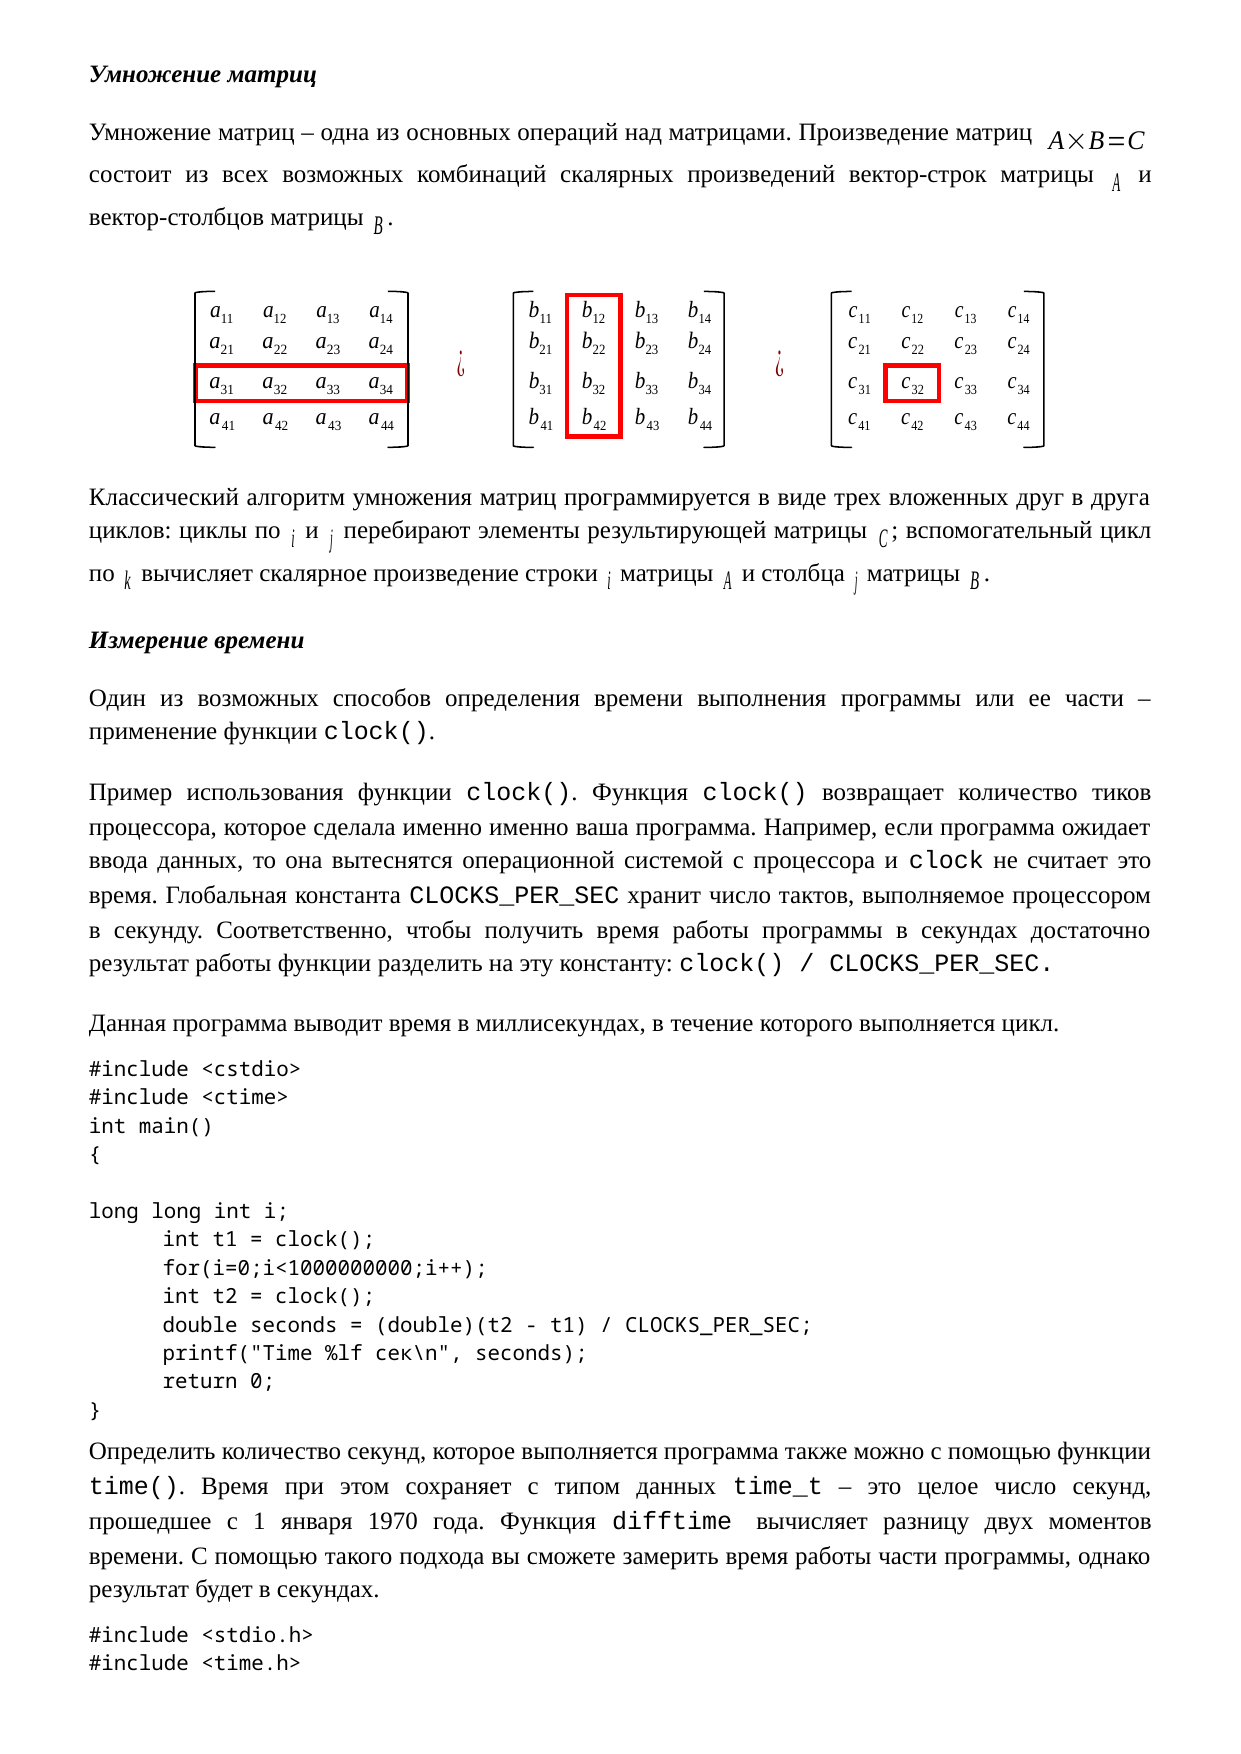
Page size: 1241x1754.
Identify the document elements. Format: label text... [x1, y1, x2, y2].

table_cell [673, 399, 723, 434]
table_cell [196, 403, 248, 434]
table_cell [886, 293, 939, 328]
table_cell [248, 293, 301, 328]
table_cell [939, 434, 992, 469]
text } [89, 1395, 1152, 1423]
table_cell [1045, 434, 1098, 469]
text Умножение матриц – одна из основных операций над матрицами. Произведение матриц состоит из всех возможных комбинаций скалярных произведений вектор-строк матрицы и вектор-столбцов матрицы . [89, 117, 1152, 240]
table_cell [301, 328, 354, 363]
table_header [461, 257, 514, 292]
table_cell [195, 434, 248, 469]
table_cell [461, 399, 512, 434]
table_header [248, 257, 301, 292]
table_cell [569, 399, 618, 434]
table_cell [196, 328, 248, 363]
text int t1 = clock(); [89, 1224, 1152, 1253]
text #include <stdio.h> [89, 1620, 1152, 1648]
table_cell [888, 368, 937, 399]
table_header [780, 257, 833, 292]
table_cell [673, 293, 723, 328]
table_cell [409, 293, 461, 328]
text #include <cstdio> [89, 1054, 1152, 1082]
table_cell [780, 293, 830, 328]
text { [89, 1139, 1152, 1168]
table_cell [941, 363, 992, 399]
text Пример использования функции clock(). Функция clock() возвращает количество тиков процессора, которое сделала именно именно ваша программа. Например, если программа ожидает ввода данных, то она вытеснятся операционной системой с процессора и clock не считает это время. Глобальная константа CLOCKS_PER_SEC хранит число тактов, выполняемое процессором в секунду. Соответственно, чтобы получить время работы программы в секундах достаточно результат работы функции разделить на эту константу: clock() / CLOCKS_PER_SEC. [89, 777, 1152, 979]
table_cell [833, 293, 886, 328]
table_cell [515, 293, 565, 328]
table_cell [355, 403, 407, 434]
table_cell [1045, 293, 1098, 328]
table_cell [142, 328, 194, 363]
table_cell [833, 363, 883, 399]
text int t2 = clock(); [89, 1281, 1152, 1310]
table_cell [620, 434, 673, 469]
table_cell [248, 368, 301, 399]
table_cell [301, 434, 354, 469]
text double seconds = (double)(t2 - t1) / CLOCKS_PER_SEC; [89, 1310, 1152, 1338]
table_cell [301, 293, 354, 328]
table_cell [248, 434, 301, 469]
table_header [726, 257, 779, 292]
table_cell [142, 363, 193, 399]
table_cell [514, 434, 567, 469]
table_cell [886, 434, 939, 469]
table_cell [409, 399, 461, 434]
table_cell [939, 328, 992, 363]
table_header [833, 257, 886, 292]
table_cell [248, 403, 301, 434]
table_cell [301, 368, 354, 399]
table_cell [726, 434, 779, 469]
text #include <time.h> [89, 1648, 1152, 1677]
table_cell [886, 403, 939, 434]
table_cell [355, 368, 405, 399]
table_header [301, 257, 354, 292]
table_cell [833, 434, 886, 469]
table_cell [673, 363, 723, 399]
text Один из возможных способов определения времени выполнения программы или ее части – применение функции clock(). [89, 683, 1152, 747]
text long long int i; [89, 1196, 1152, 1224]
table_cell [196, 293, 248, 328]
table_cell [142, 293, 194, 328]
table_header [673, 257, 726, 292]
table_cell [569, 363, 618, 399]
table_cell [992, 434, 1045, 469]
table_cell [623, 363, 673, 399]
table_cell [673, 434, 726, 469]
table_cell [248, 328, 301, 363]
table_cell [515, 328, 565, 363]
table_cell [623, 293, 673, 328]
table_header [195, 257, 248, 292]
text Измерение времени [89, 625, 1152, 654]
table_cell [461, 293, 512, 328]
table_cell [623, 328, 673, 363]
table_cell [355, 328, 407, 363]
table_header [142, 257, 195, 292]
table_cell [780, 399, 830, 434]
table_cell [673, 328, 723, 363]
table_cell [1045, 363, 1098, 399]
table_cell [780, 434, 833, 469]
text Умножение матриц [89, 59, 1152, 88]
table_cell [301, 403, 354, 434]
table_cell [726, 328, 830, 399]
table_cell [992, 363, 1043, 399]
table_cell [461, 434, 514, 469]
table_cell [569, 328, 618, 363]
text for(i=0;i<1000000000;i++); [89, 1253, 1152, 1281]
table_cell [939, 399, 992, 434]
table_cell [567, 439, 620, 469]
table_header [355, 257, 408, 292]
table_cell [515, 399, 565, 434]
table_header [1045, 257, 1098, 292]
text Данная программа выводит время в миллисекундах, в течение которого выполняется цикл. [89, 1008, 1152, 1037]
table_cell [569, 297, 618, 328]
table_header [408, 257, 461, 292]
table_cell [355, 293, 407, 328]
table_cell [198, 368, 248, 399]
table_cell [992, 293, 1043, 328]
table_cell [1045, 399, 1098, 434]
table_header [886, 257, 939, 292]
text printf("Time %lf сек\n", seconds); [89, 1338, 1152, 1367]
text return 0; [89, 1367, 1152, 1395]
table_cell [833, 328, 886, 363]
table_cell [623, 399, 673, 434]
text #include <ctime> [89, 1082, 1152, 1111]
table_cell [992, 399, 1043, 434]
table_cell [726, 293, 779, 328]
table_cell [992, 328, 1043, 363]
table_cell [726, 399, 779, 434]
table_cell [886, 328, 939, 363]
table_cell [515, 363, 565, 399]
text int main() [89, 1111, 1152, 1139]
table_header [514, 257, 567, 292]
table_header [567, 257, 620, 292]
table_cell [1045, 328, 1098, 363]
table_cell [409, 328, 512, 399]
table_cell [939, 293, 992, 328]
table_cell [142, 434, 195, 469]
table_cell [355, 434, 408, 469]
table_cell [408, 434, 461, 469]
text Определить количество секунд, которое выполняется программа также можно с помощью функции time(). Время при этом сохраняет с типом данных time_t – это целое число секунд, прошедшее с 1 января 1970 года. Функция difftime вычисляет разницу двух моментов времени. С помощью такого подхода вы сможете замерить время работы части программы, однако результат будет в секундах. [89, 1436, 1152, 1603]
table_cell [833, 399, 886, 434]
table_header [992, 257, 1045, 292]
table_cell [142, 399, 194, 434]
table_header [620, 257, 673, 292]
table_header [939, 257, 992, 292]
text Классический алгоритм умножения матриц программируется в виде трех вложенных друг в друга циклов: циклы по и перебирают элементы результирующей матрицы ; вспомогательный цикл по вычисляет скалярное произведение строки матрицы и столбца матрицы . [89, 482, 1152, 596]
